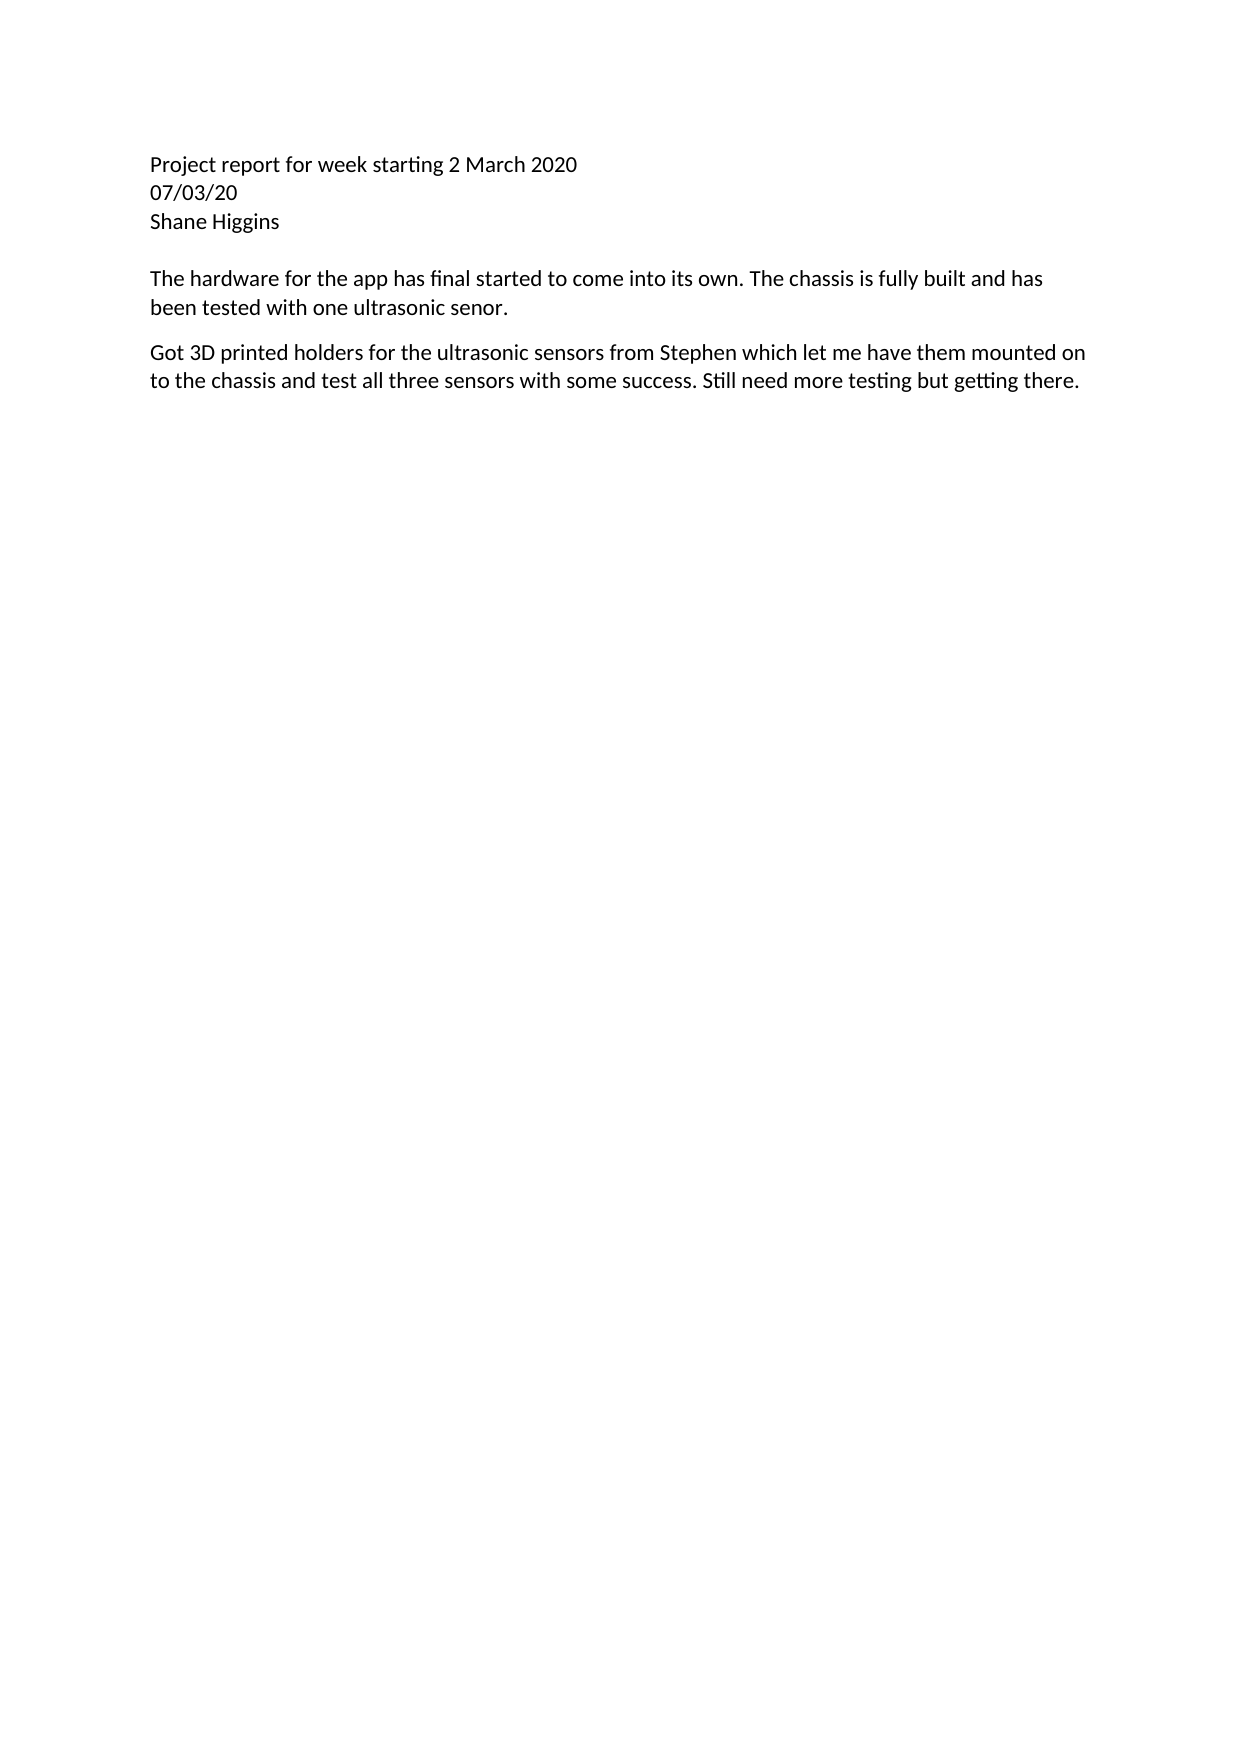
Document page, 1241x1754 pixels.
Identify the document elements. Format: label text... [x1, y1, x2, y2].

text Shane Higgins [150, 207, 1090, 235]
text The hardware for the app has final started to come into its own. The chassis is fully built and has been tested with one ultrasonic senor. [150, 264, 1090, 321]
text Got 3D printed holders for the ultrasonic sensors from Stephen which let me have them mounted on to the chassis and test all three sensors with some success. Still need more testing but getting there. [150, 338, 1090, 394]
text Project report for week starting 2 March 2020 [150, 150, 1090, 178]
text 07/03/20 [150, 178, 1090, 207]
